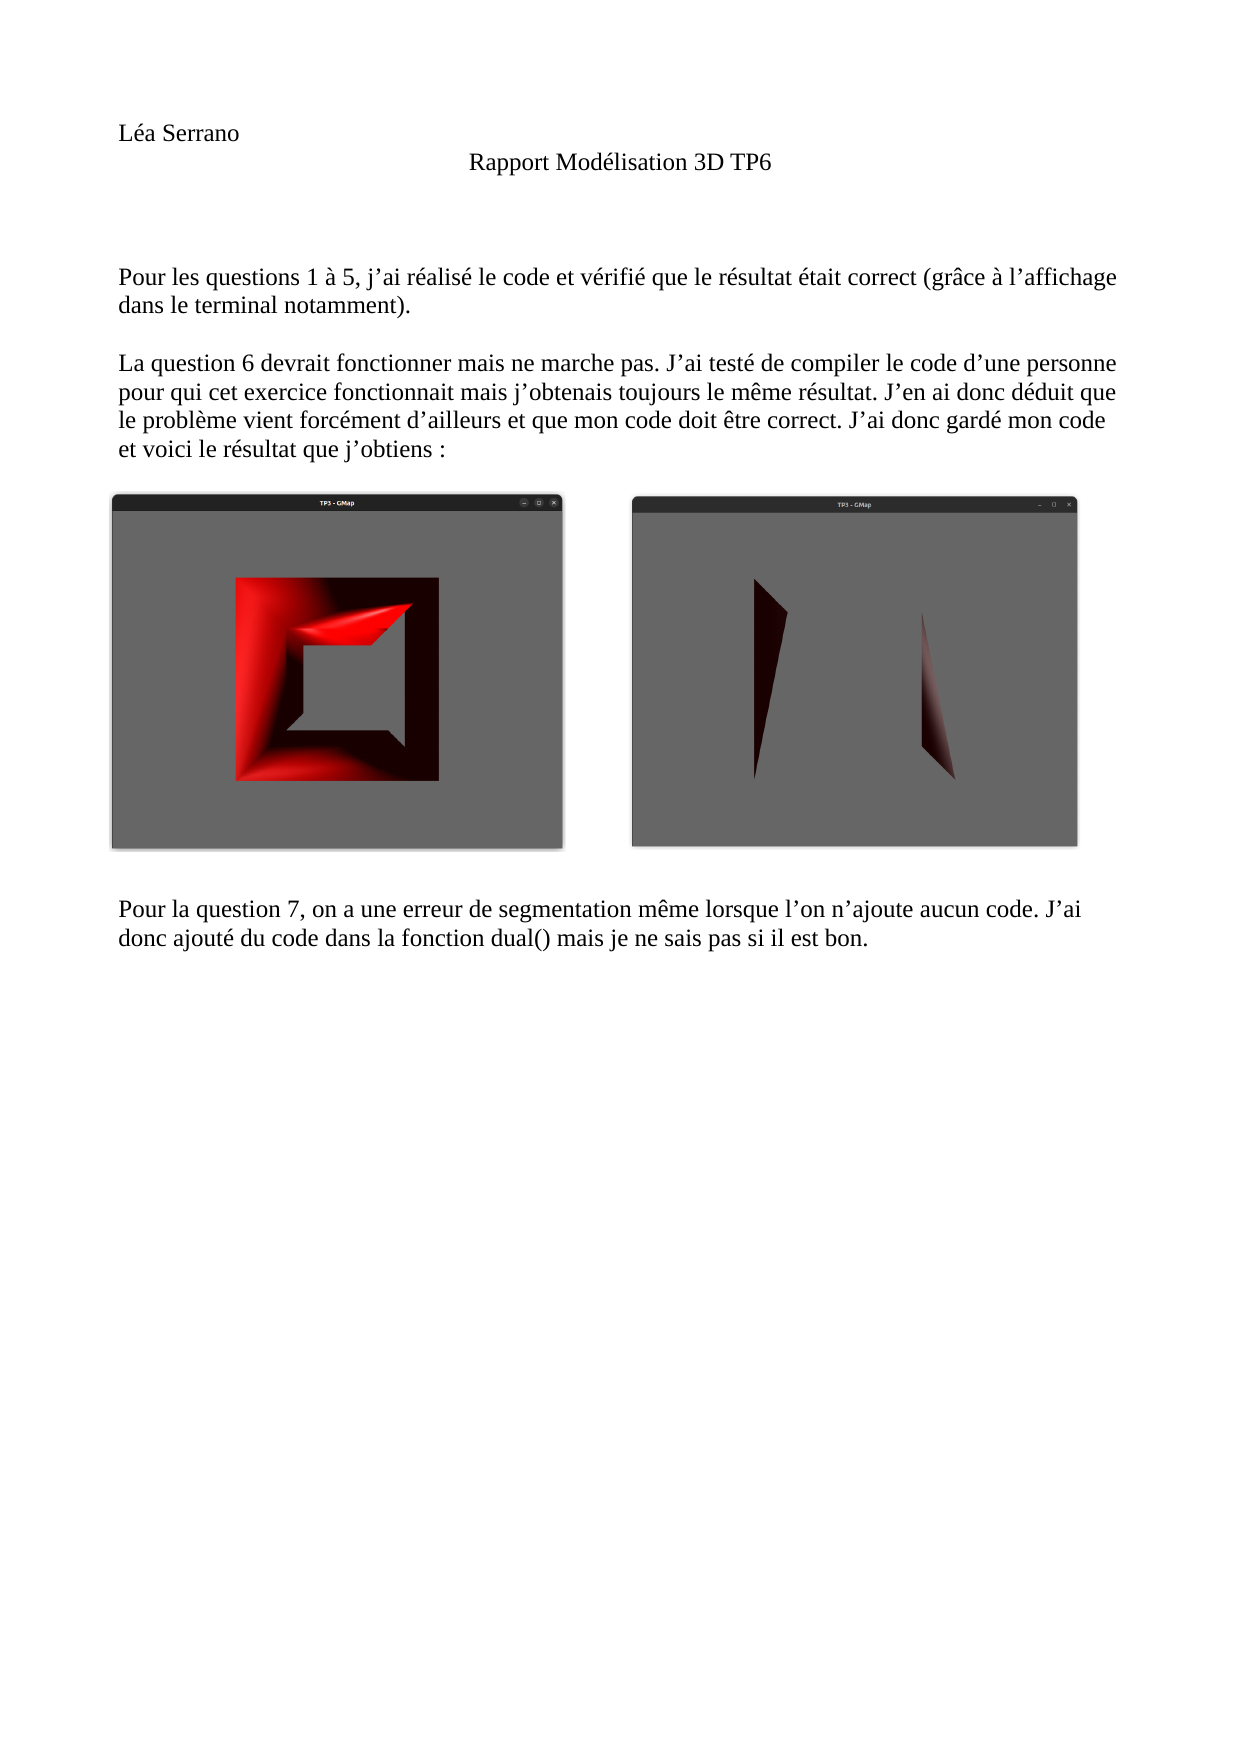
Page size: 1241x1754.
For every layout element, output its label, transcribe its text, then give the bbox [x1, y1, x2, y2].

text Léa Serrano [118, 118, 1122, 147]
picture [628, 493, 1081, 850]
text Pour la question 7, on a une erreur de segmentation même lorsque l’on n’ajoute aucun code. J’ai donc ajouté du code dans la fonction dual() mais je ne sais pas si il est bon. [118, 894, 1122, 952]
picture [108, 491, 566, 852]
text Pour les questions 1 à 5, j’ai réalisé le code et vérifié que le résultat était correct (grâce à l’affichage dans le terminal notamment). [118, 262, 1122, 319]
text La question 6 devrait fonctionner mais ne marche pas. J’ai testé de compiler le code d’une personne pour qui cet exercice fonctionnait mais j’obtenais toujours le même résultat. J’en ai donc déduit que le problème vient forcément d’ailleurs et que mon code doit être correct. J’ai donc gardé mon code et voici le résultat que j’obtiens : [118, 348, 1122, 463]
text Rapport Modélisation 3D TP6 [118, 147, 1122, 176]
